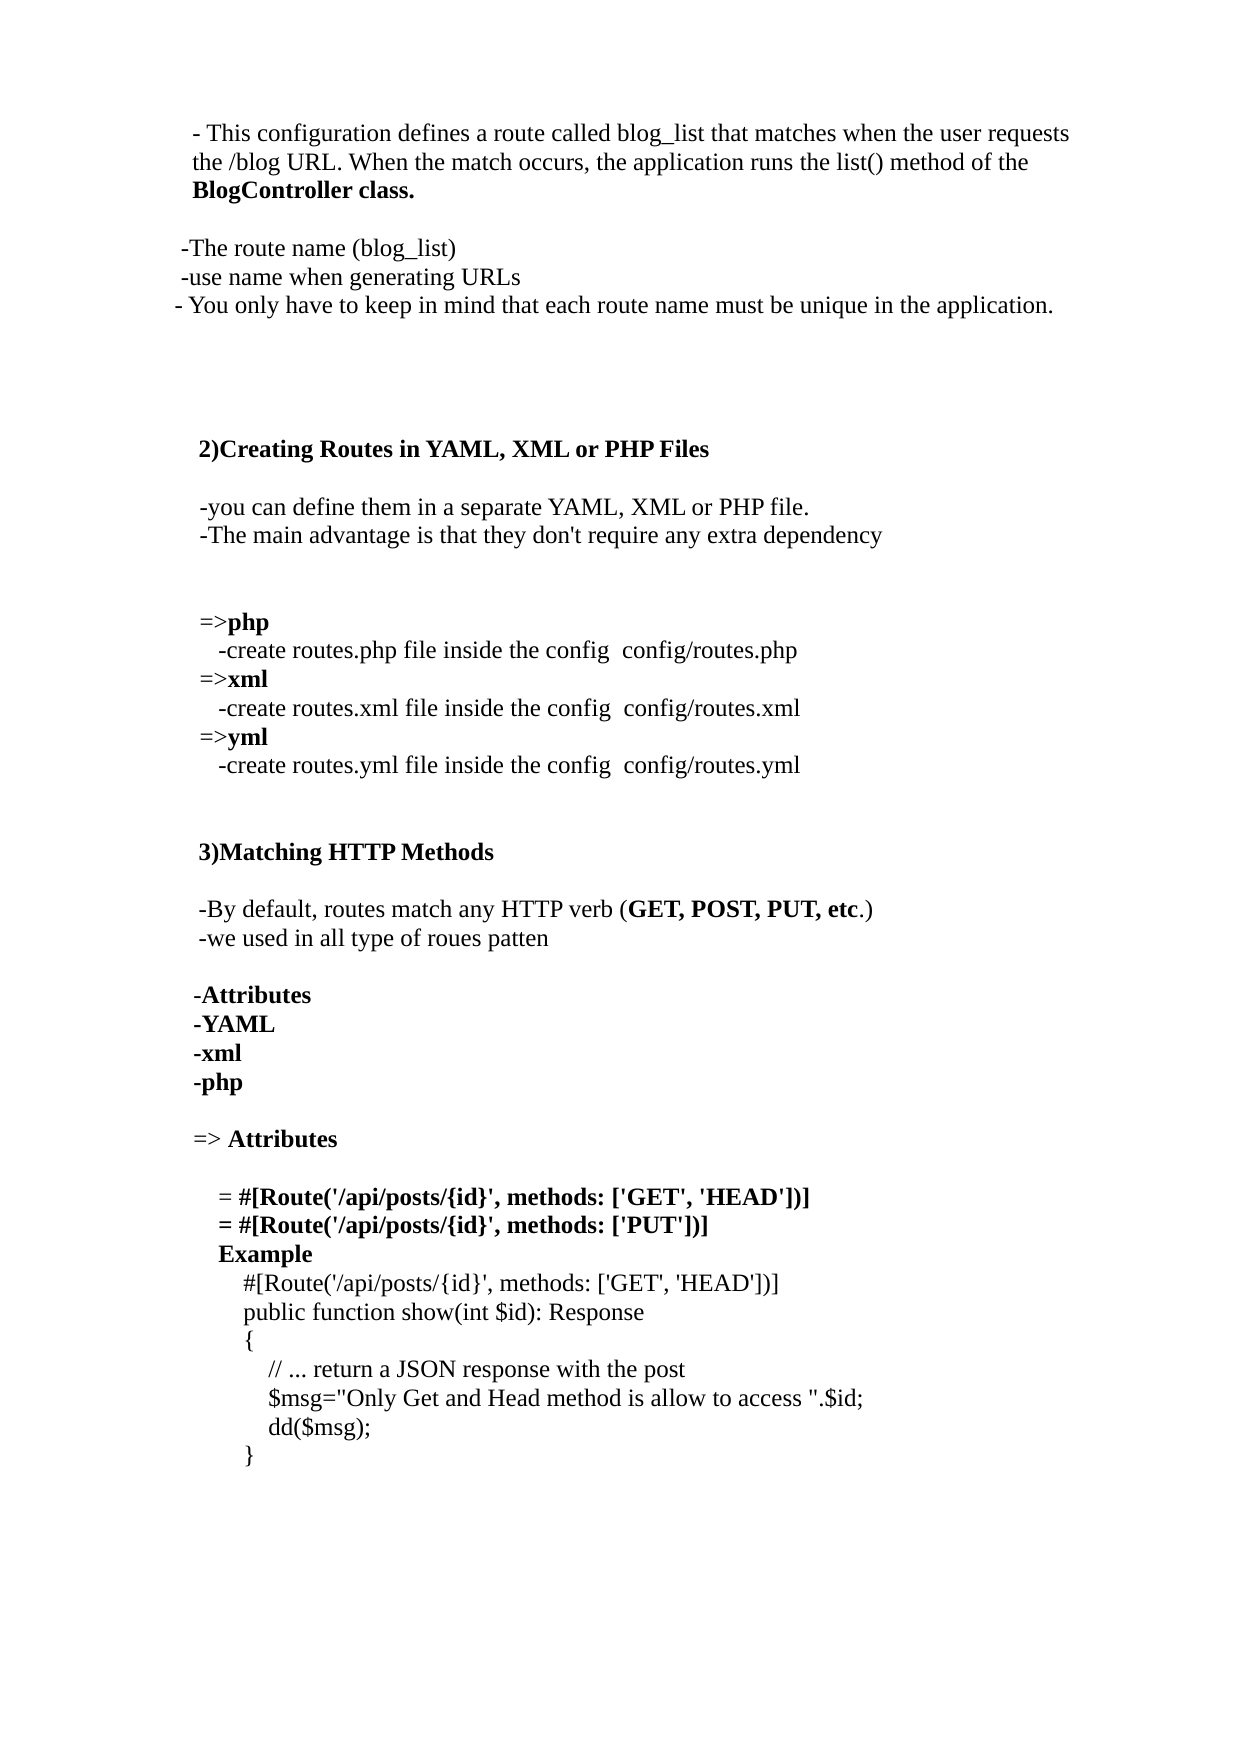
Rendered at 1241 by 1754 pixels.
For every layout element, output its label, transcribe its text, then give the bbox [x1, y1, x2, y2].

text -The main advantage is that they don't require any extra dependency [118, 521, 1122, 549]
text - You only have to keep in mind that each route name must be unique in the application. [118, 291, 1122, 319]
text Example [118, 1239, 1122, 1268]
text -YAML [118, 1009, 1122, 1038]
text -xml [118, 1038, 1122, 1067]
text 2)Creating Routes in YAML, XML or PHP Files [118, 434, 1122, 463]
text -create routes.php file inside the config config/routes.php [118, 636, 1122, 664]
text dd($msg); [118, 1412, 1122, 1441]
text - This configuration defines a route called blog_list that matches when the user requests the /blog URL. When the match occurs, the application runs the list() method of the BlogController class. [118, 118, 1122, 204]
text =>php [118, 607, 1122, 636]
text -The route name (blog_list) [118, 233, 1122, 262]
text -you can define them in a separate YAML, XML or PHP file. [118, 492, 1122, 521]
text =>xml [118, 664, 1122, 693]
text -use name when generating URLs [118, 262, 1122, 291]
text = #[Route('/api/posts/{id}', methods: ['GET', 'HEAD'])] [118, 1182, 1122, 1211]
text { [118, 1326, 1122, 1354]
text public function show(int $id): Response [118, 1297, 1122, 1326]
text -By default, routes match any HTTP verb (GET, POST, PUT, etc.) [118, 894, 1122, 923]
text =>yml [118, 722, 1122, 751]
text $msg="Only Get and Head method is allow to access ".$id; [118, 1383, 1122, 1412]
text } [118, 1441, 1122, 1469]
text -Attributes [118, 981, 1122, 1009]
text -php [118, 1067, 1122, 1096]
text -create routes.xml file inside the config config/routes.xml [118, 693, 1122, 722]
text -we used in all type of roues patten [118, 923, 1122, 952]
text #[Route('/api/posts/{id}', methods: ['GET', 'HEAD'])] [118, 1268, 1122, 1297]
text // ... return a JSON response with the post [118, 1354, 1122, 1383]
text 3)Matching HTTP Methods [118, 837, 1122, 866]
text -create routes.yml file inside the config config/routes.yml [118, 751, 1122, 779]
text => Attributes [118, 1124, 1122, 1153]
text = #[Route('/api/posts/{id}', methods: ['PUT'])] [118, 1211, 1122, 1239]
